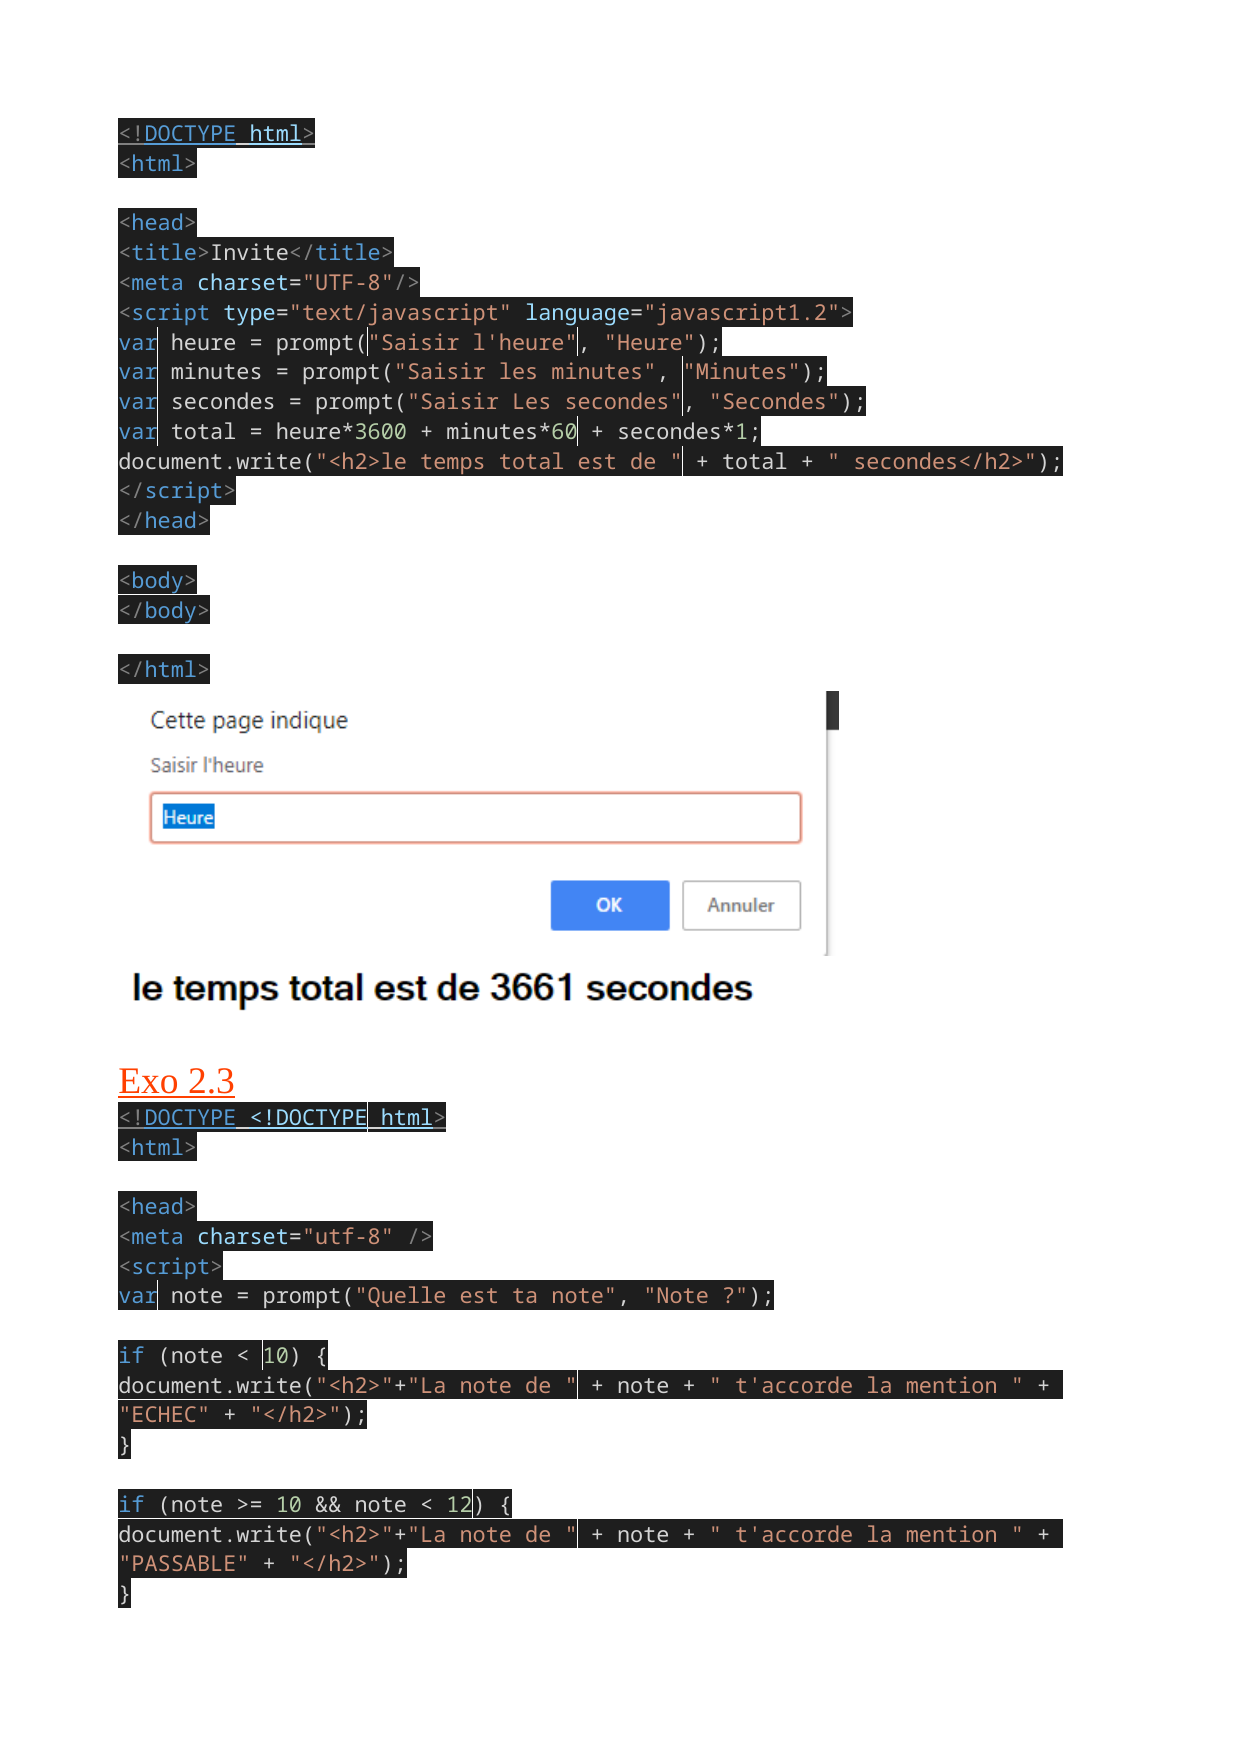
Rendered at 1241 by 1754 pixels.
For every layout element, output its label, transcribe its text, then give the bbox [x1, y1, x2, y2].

text <html> [118, 1132, 1122, 1161]
text } [118, 1578, 1122, 1608]
text var minutes = prompt("Saisir les minutes", "Minutes"); [118, 356, 1122, 386]
text </html> [118, 654, 1122, 684]
text <body> [118, 565, 1122, 594]
text </body> [118, 594, 1122, 624]
text <meta charset="utf-8" /> [118, 1221, 1122, 1251]
text <title>Invite</title> [118, 237, 1122, 267]
text var total = heure*3600 + minutes*60 + secondes*1; [118, 416, 1122, 446]
text var heure = prompt("Saisir l'heure", "Heure"); [118, 327, 1122, 356]
text var note = prompt("Quelle est ta note", "Note ?"); [118, 1280, 1122, 1310]
text <!DOCTYPE <!DOCTYPE html> [118, 1102, 1122, 1132]
text } [118, 1429, 1122, 1459]
text document.write("<h2>"+"La note de " + note + " t'accorde la mention " + "ECHEC" + "</h2>"); [118, 1370, 1122, 1429]
text document.write("<h2>"+"La note de " + note + " t'accorde la mention " + "PASSABLE" + "</h2>"); [118, 1518, 1122, 1578]
text </head> [118, 505, 1122, 535]
text document.write("<h2>le temps total est de " + total + " secondes</h2>"); [118, 446, 1122, 476]
text <!DOCTYPE html> [118, 118, 1122, 148]
text <head> [118, 1191, 1122, 1221]
text <script type="text/javascript" language="javascript1.2"> [118, 297, 1122, 327]
text <head> [118, 207, 1122, 237]
text if (note >= 10 && note < 12) { [118, 1489, 1122, 1518]
text <script> [118, 1251, 1122, 1280]
text Exo 2.3 [118, 1059, 1122, 1102]
text </script> [118, 476, 1122, 505]
text <html> [118, 148, 1122, 178]
text if (note < 10) { [118, 1340, 1122, 1370]
text var secondes = prompt("Saisir Les secondes", "Secondes"); [118, 386, 1122, 416]
picture [132, 691, 839, 956]
text <meta charset="UTF-8"/> [118, 267, 1122, 297]
picture [132, 967, 777, 1031]
